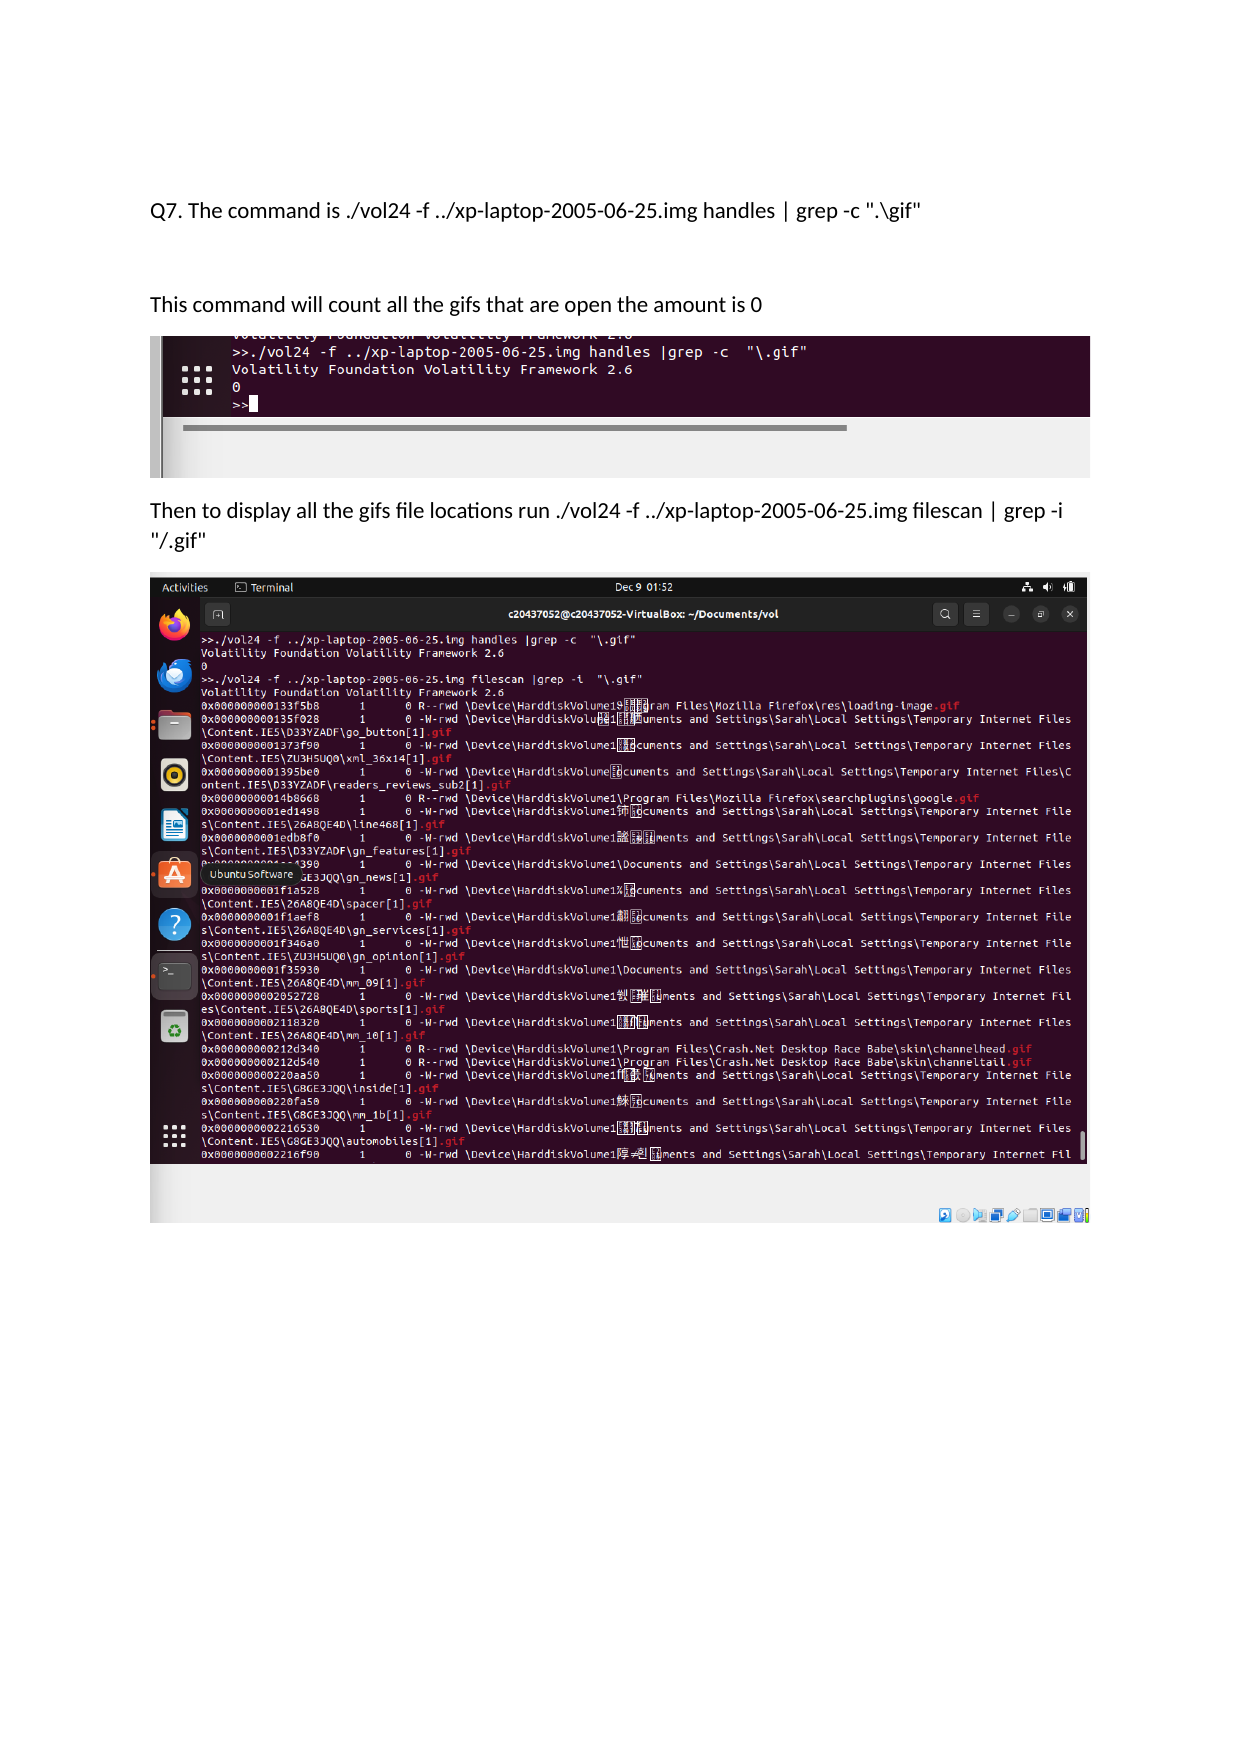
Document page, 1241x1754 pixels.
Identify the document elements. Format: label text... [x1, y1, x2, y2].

text Q7. The command is ./vol24 -f ../xp-laptop-2005-06-25.img handles | grep -c ".\gif" [150, 197, 1090, 224]
text Then to display all the gifs file locations run ./vol24 -f ../xp-laptop-2005-06-25.img filescan | grep -i "/.gif" [150, 496, 1090, 554]
text This command will count all the gifs that are open the amount is 0 [150, 290, 1090, 318]
